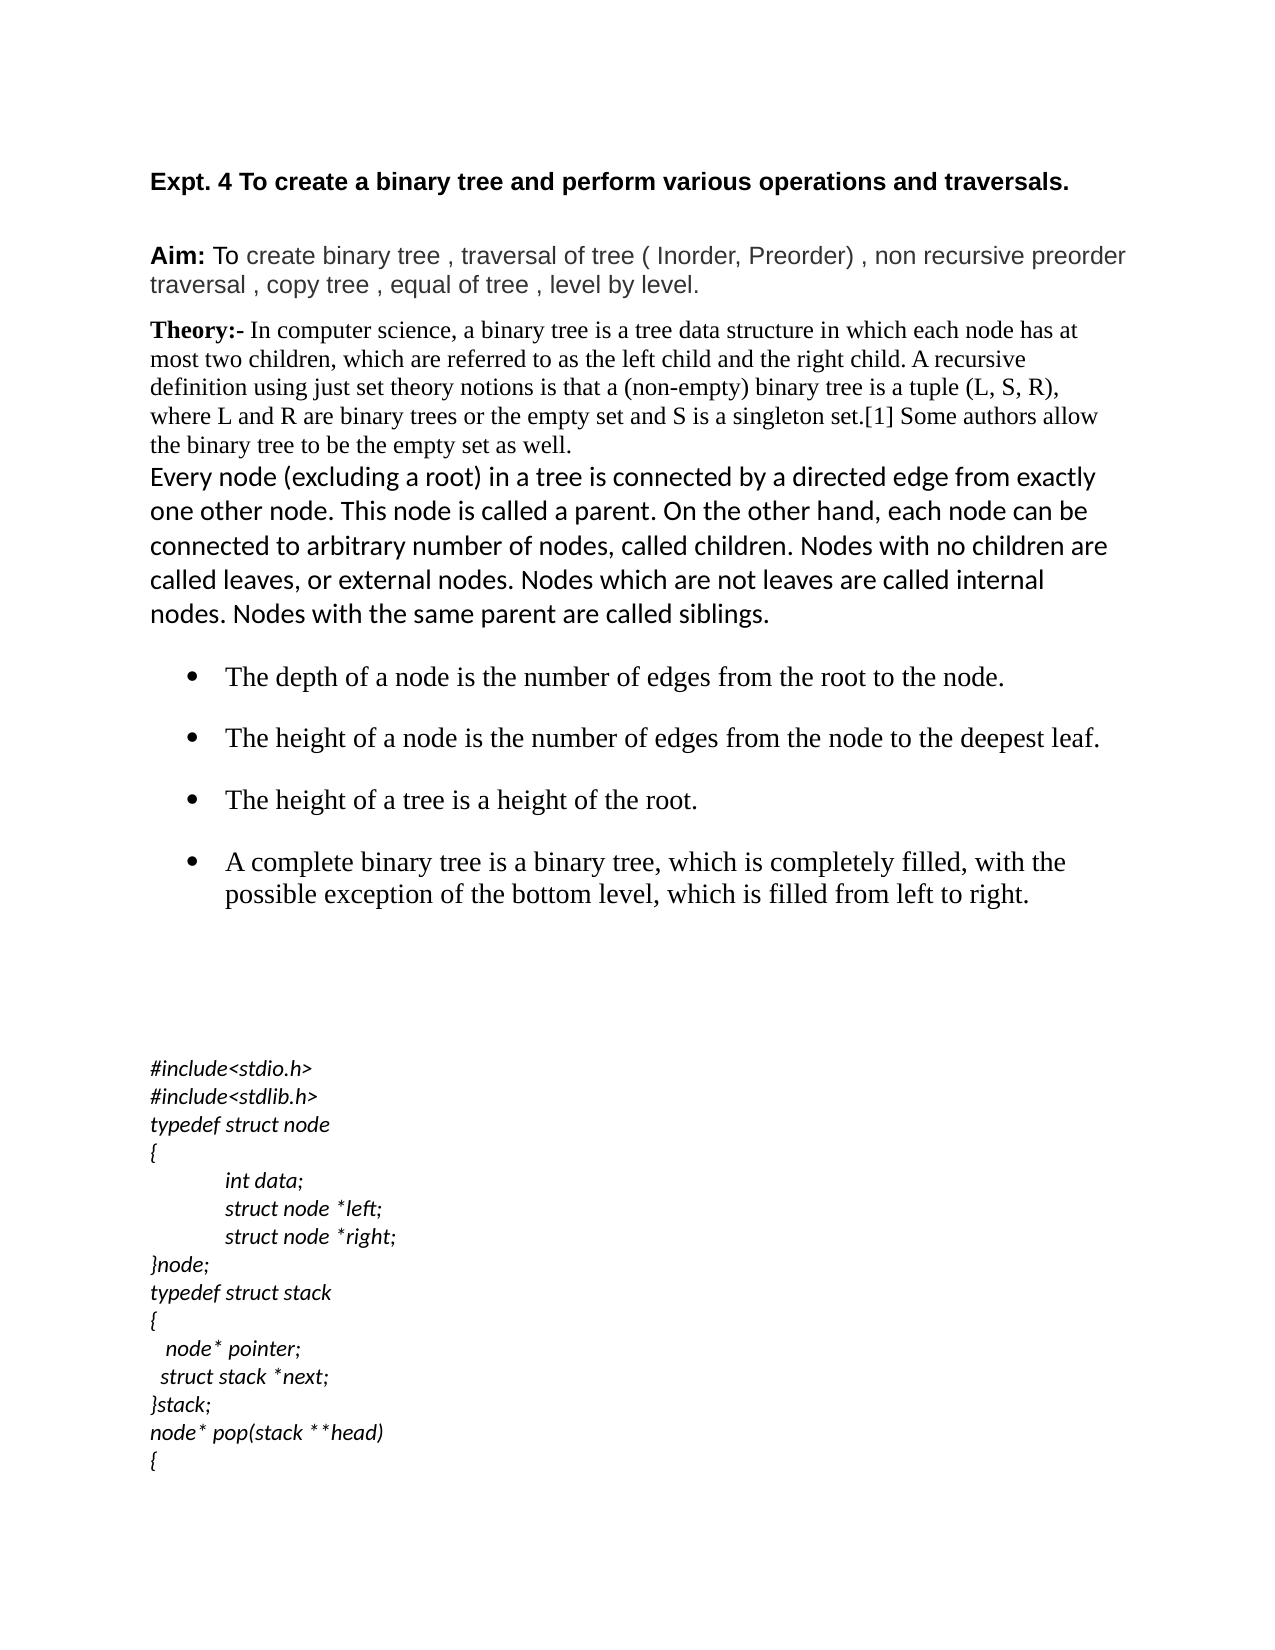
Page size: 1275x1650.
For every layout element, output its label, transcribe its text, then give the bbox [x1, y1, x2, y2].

text Theory:- In computer science, a binary tree is a tree data structure in which each node has at most two children, which are referred to as the left child and the right child. A recursive definition using just set theory notions is that a (non-empty) binary tree is a tuple (L, S, R), where L and R are binary trees or the empty set and S is a singleton set.[1] Some authors allow the binary tree to be the empty set as well. [150, 315, 1125, 459]
text int data; [150, 1166, 1125, 1194]
text Aim: To create binary tree , traversal of tree ( Inorder, Preorder) , non recursive preorder traversal , copy tree , equal of tree , level by level. [150, 241, 1181, 298]
text node* pointer; [150, 1334, 1125, 1362]
text typedef struct stack [150, 1278, 1125, 1306]
text struct node *right; [150, 1222, 1125, 1250]
text struct stack *next; [150, 1362, 1125, 1390]
list The depth of a node is the number of edges from the root to the node. [187, 660, 1125, 692]
text Every node (excluding a root) in a tree is connected by a directed edge from exactly one other node. This node is called a parent. On the other hand, each node can be connected to arbitrary number of nodes, called children. Nodes with no children are called leaves, or external nodes. Nodes which are not leaves are called internal nodes. Nodes with the same parent are called siblings. [150, 459, 1125, 631]
text }node; [150, 1250, 1125, 1278]
text { [150, 1138, 1125, 1166]
text typedef struct node [150, 1110, 1125, 1138]
text #include<stdlib.h> [150, 1082, 1125, 1110]
text { [150, 1306, 1125, 1334]
list The height of a tree is a height of the root. [187, 783, 1125, 816]
list A complete binary tree is a binary tree, which is completely filled, with the possible exception of the bottom level, which is filled from left to right. [187, 845, 1125, 910]
text struct node *left; [150, 1194, 1125, 1222]
text #include<stdio.h> [150, 1054, 1125, 1082]
text Expt. 4 To create a binary tree and perform various operations and traversals. [150, 167, 1181, 195]
list The height of a node is the number of edges from the node to the deepest leaf. [187, 721, 1125, 754]
text node* pop(stack **head) [150, 1418, 1125, 1446]
text { [150, 1446, 1125, 1474]
text }stack; [150, 1390, 1125, 1418]
